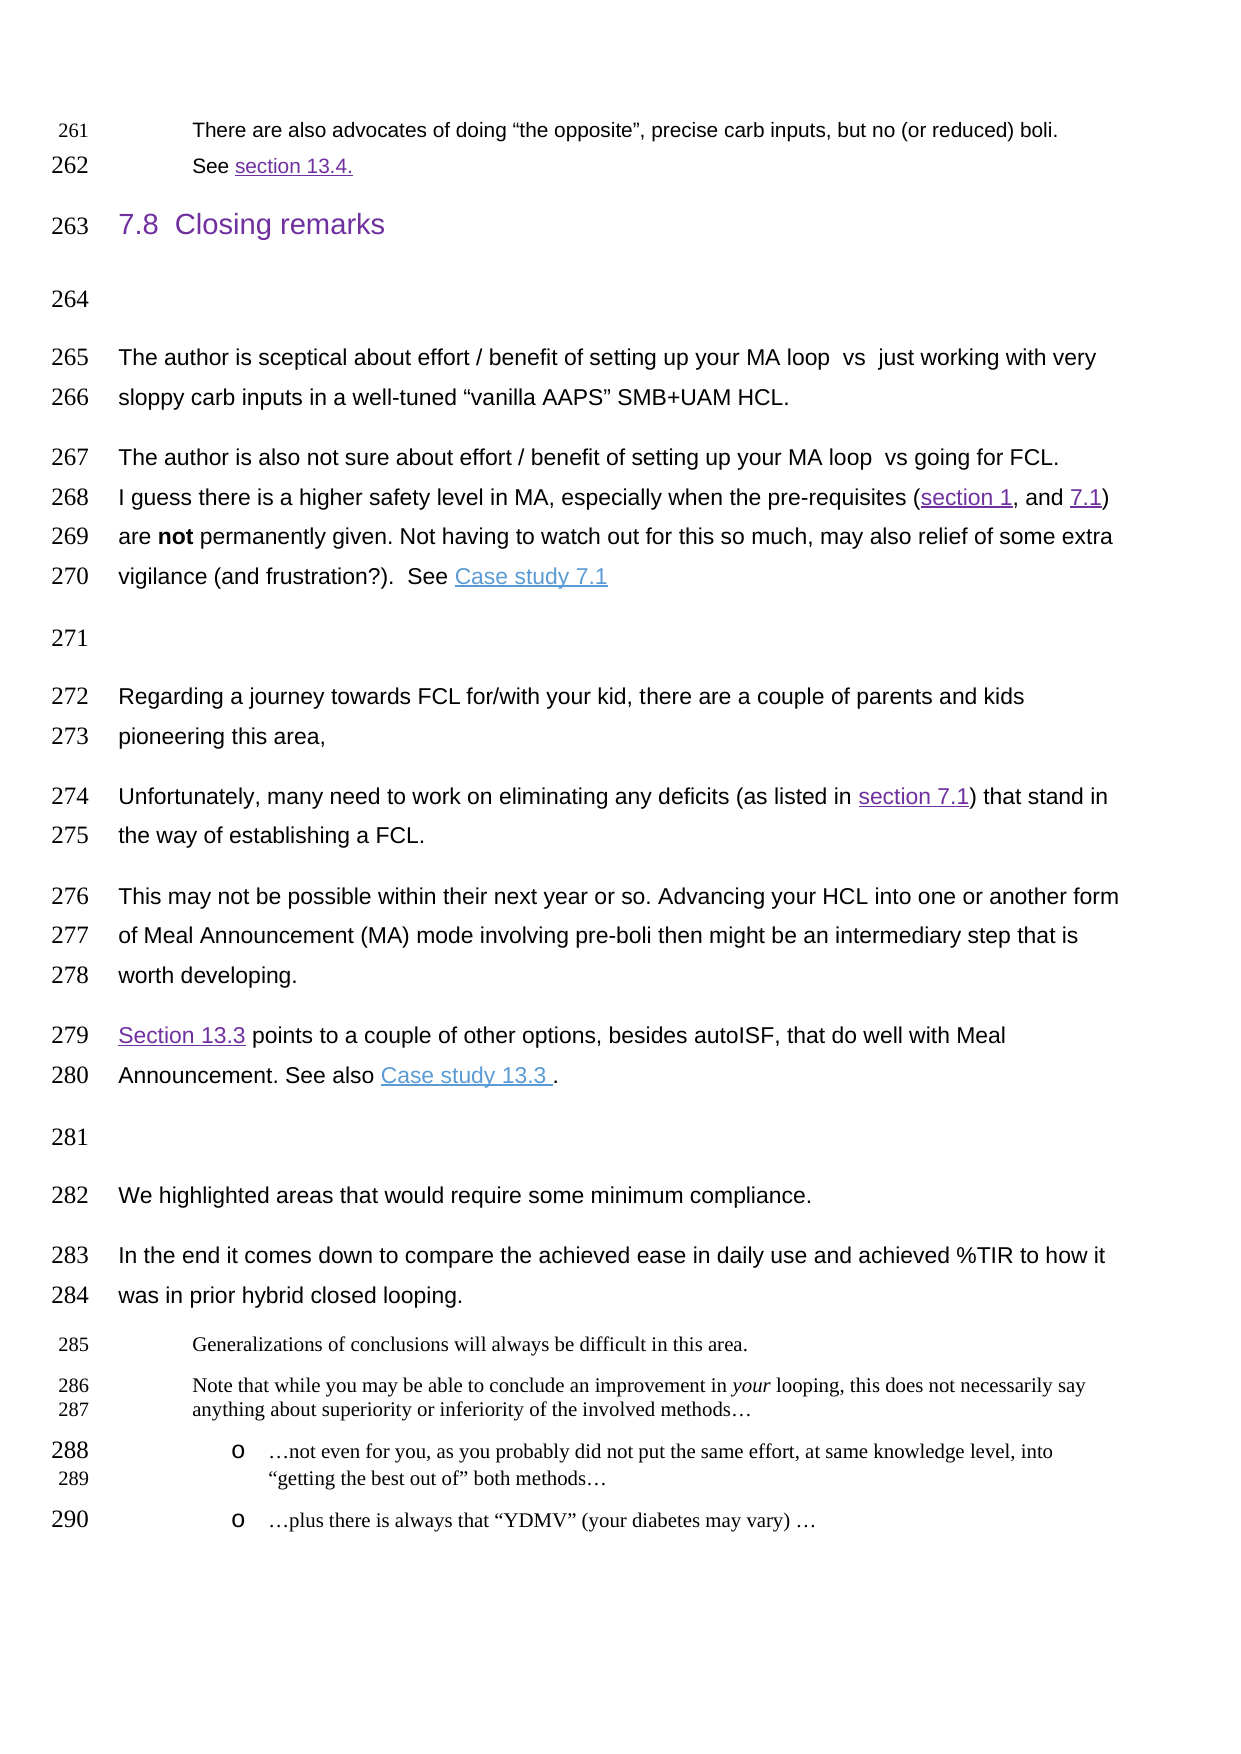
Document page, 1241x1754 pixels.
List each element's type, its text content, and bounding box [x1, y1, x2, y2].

list …plus there is always that “YDMV” (your diabetes may vary) … [231, 1506, 1122, 1535]
text The author is sceptical about effort / benefit of setting up your MA loop vs just working with very sloppy carb inputs in a well-tuned “vanilla AAPS” SMB+UAM HCL. [118, 344, 1122, 410]
text This may not be possible within their next year or so. Advancing your HCL into one or another form of Meal Announcement (MA) mode involving pre-boli then might be an intermediary step that is worth developing. [118, 883, 1122, 988]
text Unfortunately, many need to work on eliminating any deficits (as listed in section 7.1) that stand in the way of establishing a FCL. [118, 783, 1122, 849]
list Note that while you may be able to conclude an improvement in your looping, this does not necessarily say anything about superiority or inferiority of the involved methods… [192, 1373, 1122, 1421]
list …not even for you, as you probably did not put the same effort, at same knowledge level, into “getting the best out of” both methods… [231, 1437, 1122, 1490]
list 7.8 Closing remarks [118, 207, 1122, 240]
list Generalizations of conclusions will always be difficult in this area. [192, 1332, 1122, 1356]
text In the end it comes down to compare the achieved ease in daily use and achieved %TIR to how it was in prior hybrid closed looping. [118, 1242, 1122, 1308]
text Regarding a journey towards FCL for/with your kid, there are a couple of parents and kids pioneering this area, [118, 683, 1122, 749]
list There are also advocates of doing “the opposite”, precise carb inputs, but no (or reduced) boli. See section 13.4. [192, 118, 1122, 178]
text Section 13.3 points to a couple of other options, besides autoISF, that do well with Meal Announcement. See also Case study 13.3 . [118, 1022, 1122, 1088]
text We highlighted areas that would require some minimum compliance. [118, 1182, 1122, 1208]
text The author is also not sure about effort / benefit of setting up your MA loop vs going for FCL. I guess there is a higher safety level in MA, especially when the pre-requisites (section 1, and 7.1) are not permanently given. Not having to watch out for this so much, may also relief of some extra vigilance (and frustration?). See Case study 7.1 [118, 444, 1122, 589]
